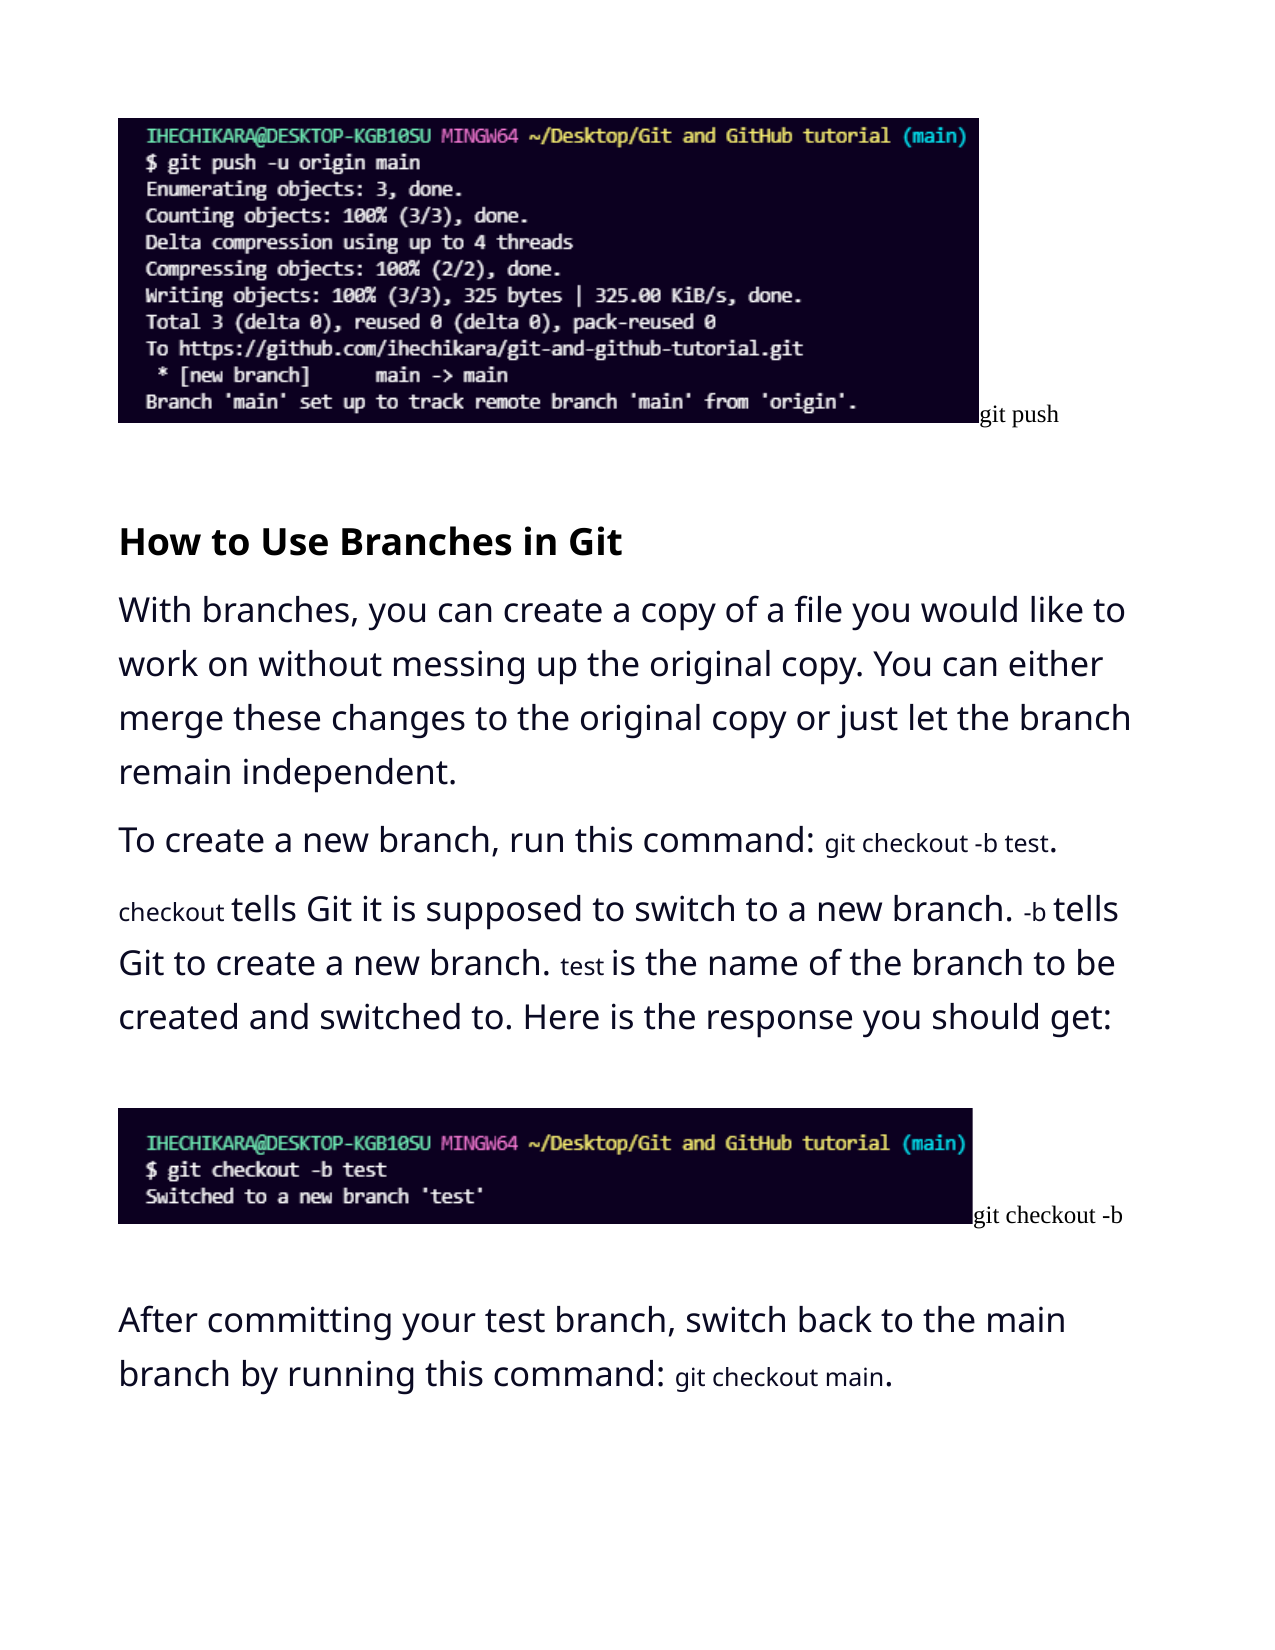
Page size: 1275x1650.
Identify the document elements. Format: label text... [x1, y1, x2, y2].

text checkout tells Git it is supposed to switch to a new branch. -b tells Git to create a new branch. test is the name of the branch to be created and switched to. Here is the response you should get: [118, 884, 1157, 1039]
subtitle How to Use Branches in Git [118, 516, 1157, 567]
picture [118, 1108, 973, 1224]
text To create a new branch, run this command: git checkout -b test. [118, 816, 1157, 863]
text After committing your test branch, switch back to the main branch by running this command: git checkout main. [118, 1296, 1157, 1397]
text git checkout -b [118, 1108, 1157, 1229]
picture [118, 118, 979, 423]
text git push [118, 118, 1157, 428]
text With branches, you can create a copy of a file you would like to work on without messing up the original copy. You can either merge these changes to the original copy or just let the branch remain independent. [118, 586, 1157, 794]
